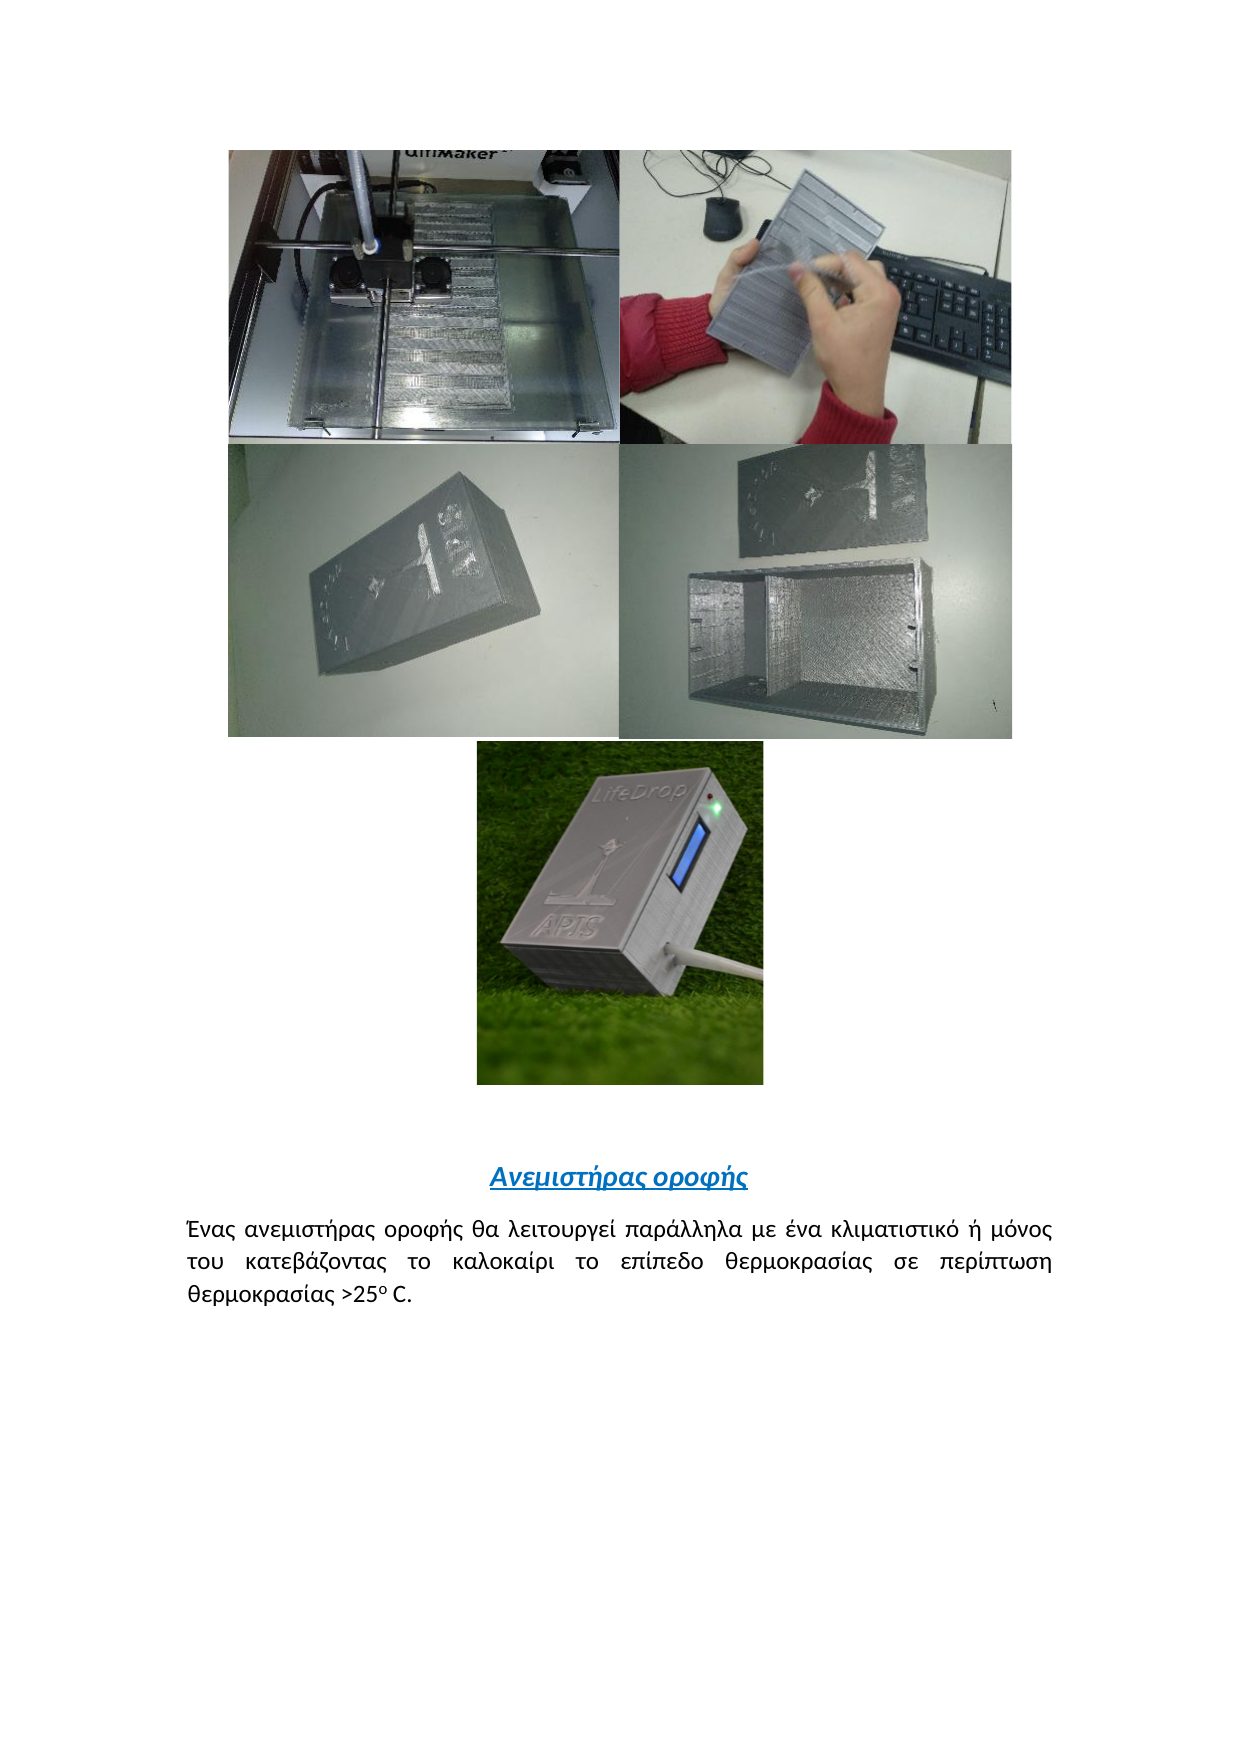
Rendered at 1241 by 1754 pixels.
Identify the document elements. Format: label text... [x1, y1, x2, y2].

text Ανεμιστήρας οροφής [187, 1158, 1053, 1194]
text Ένας ανεμιστήρας οροφής θα λειτουργεί παράλληλα με ένα κλιματιστικό ή μόνος του κατεβάζοντας το καλοκαίρι το επίπεδο θερμοκρασίας σε περίπτωση θερμοκρασίας >25ο C. [187, 1213, 1053, 1308]
